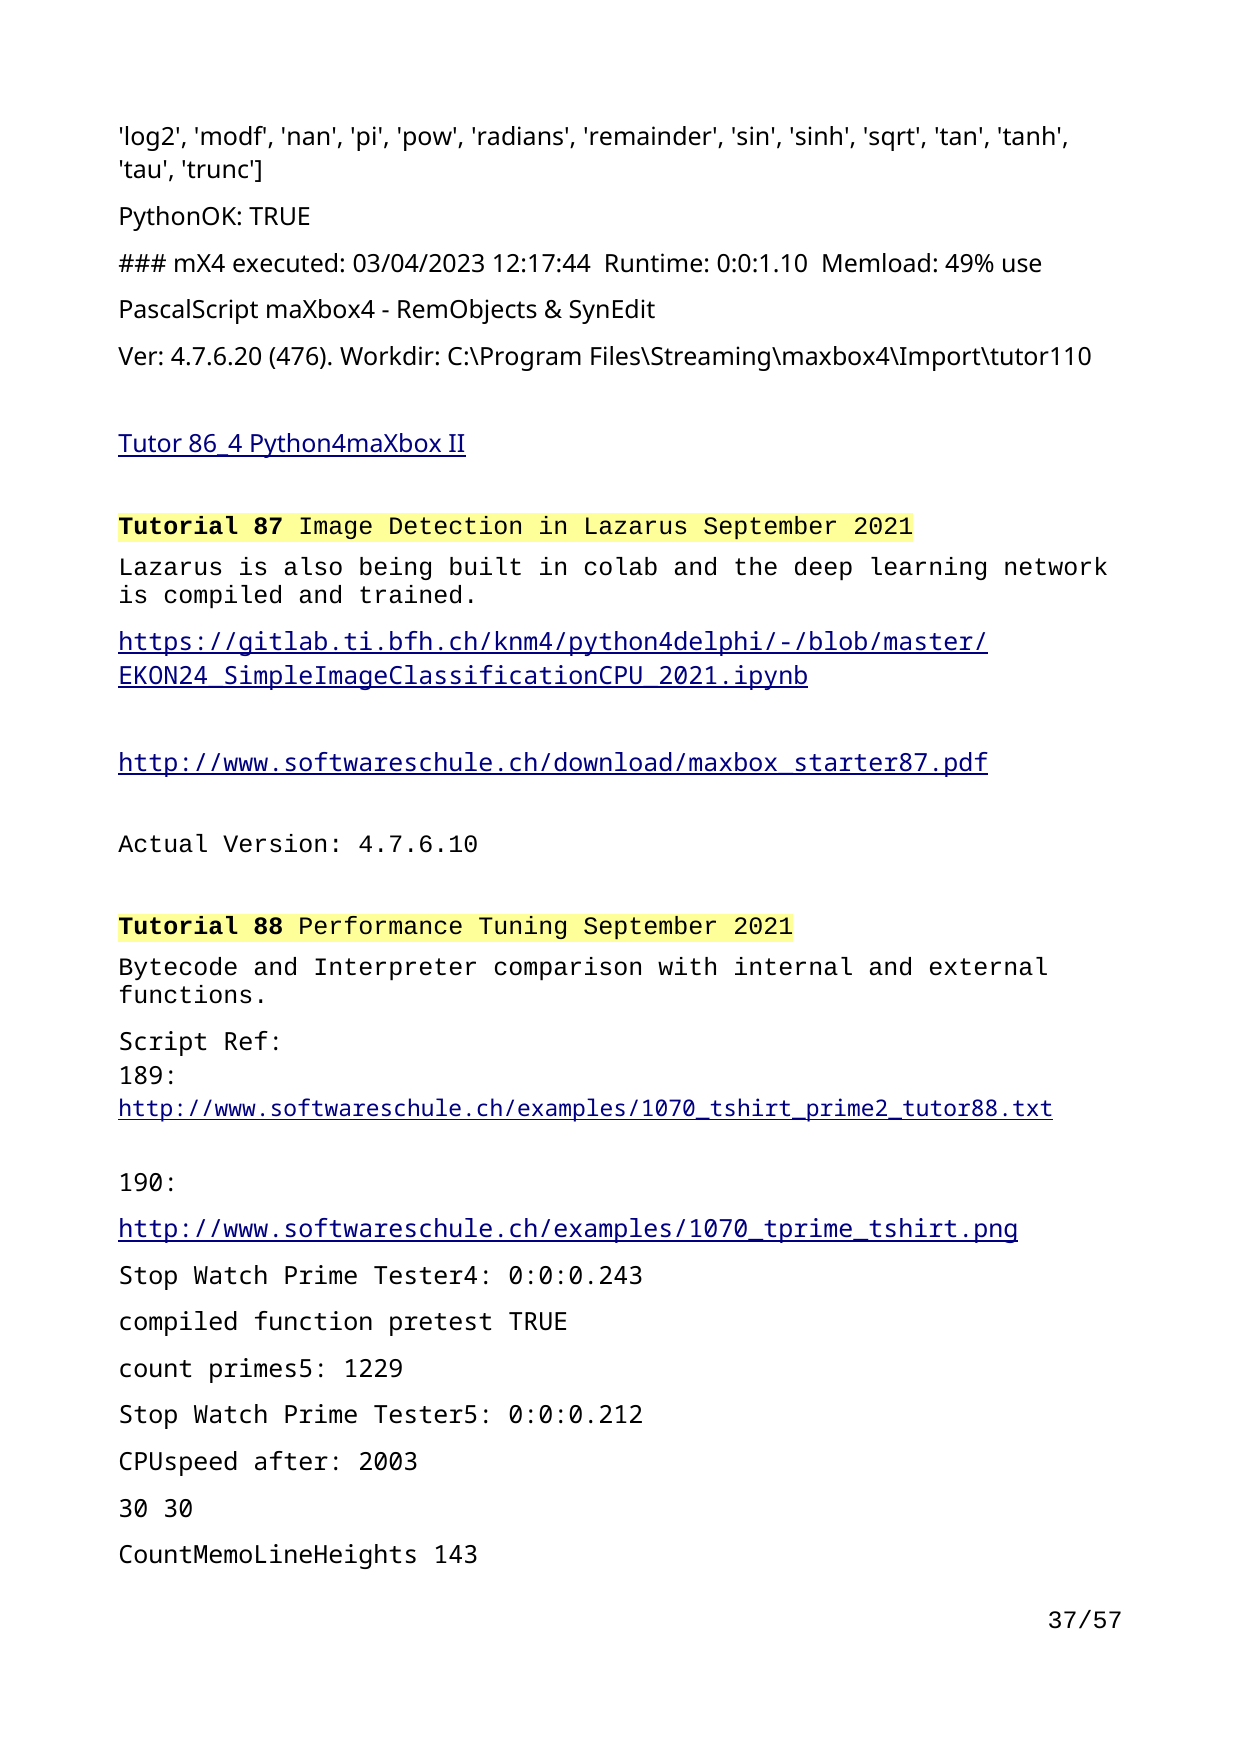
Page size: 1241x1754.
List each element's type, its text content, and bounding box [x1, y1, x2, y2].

text 30 30 [118, 1490, 1122, 1524]
text CPUspeed after: 2003 [118, 1444, 1122, 1478]
text 190: [118, 1136, 1122, 1198]
text http://www.softwareschule.ch/download/maxbox_starter87.pdf [118, 745, 1122, 779]
text Lazarus is also being built in colab and the deep learning network is compiled and trained. [118, 554, 1122, 611]
text Stop Watch Prime Tester4: 0:0:0.243 [118, 1257, 1122, 1292]
text Tutorial 87 Image Detection in Lazarus September 2021 [118, 513, 1122, 542]
text http://www.softwareschule.ch/examples/1070_tprime_tshirt.png [118, 1211, 1122, 1245]
text Tutorial 88 Performance Tuning September 2021 [118, 914, 1122, 942]
text ### mX4 executed: 03/04/2023 12:17:44 Runtime: 0:0:1.10 Memload: 49% use [118, 245, 1122, 279]
text Tutor 86_4 Python4maXbox II [118, 426, 1122, 460]
text Ver: 4.7.6.20 (476). Workdir: C:\Program Files\Streaming\maxbox4\Import\tutor110 [118, 338, 1122, 372]
text count primes5: 1229 [118, 1351, 1122, 1385]
text Script Ref: 189: http://www.softwareschule.ch/examples/1070_tshirt_prime2_tutor88.txt [118, 1024, 1122, 1123]
text 'log2', 'modf', 'nan', 'pi', 'pow', 'radians', 'remainder', 'sin', 'sinh', 'sqrt', 'tan', 'tanh', 'tau', 'trunc'] [118, 118, 1122, 186]
text https://gitlab.ti.bfh.ch/knm4/python4delphi/-/blob/master/EKON24_SimpleImageClassificationCPU_2021.ipynb [118, 623, 1122, 691]
text Actual Version: 4.7.6.10 [118, 832, 1122, 860]
text PascalScript maXbox4 - RemObjects & SynEdit [118, 292, 1122, 326]
text Bytecode and Interpreter comparison with internal and external functions. [118, 954, 1122, 1011]
text Stop Watch Prime Tester5: 0:0:0.212 [118, 1397, 1122, 1431]
text CountMemoLineHeights 143 [118, 1537, 1122, 1571]
text compiled function pretest TRUE [118, 1304, 1122, 1338]
text PythonOK: TRUE [118, 199, 1122, 233]
